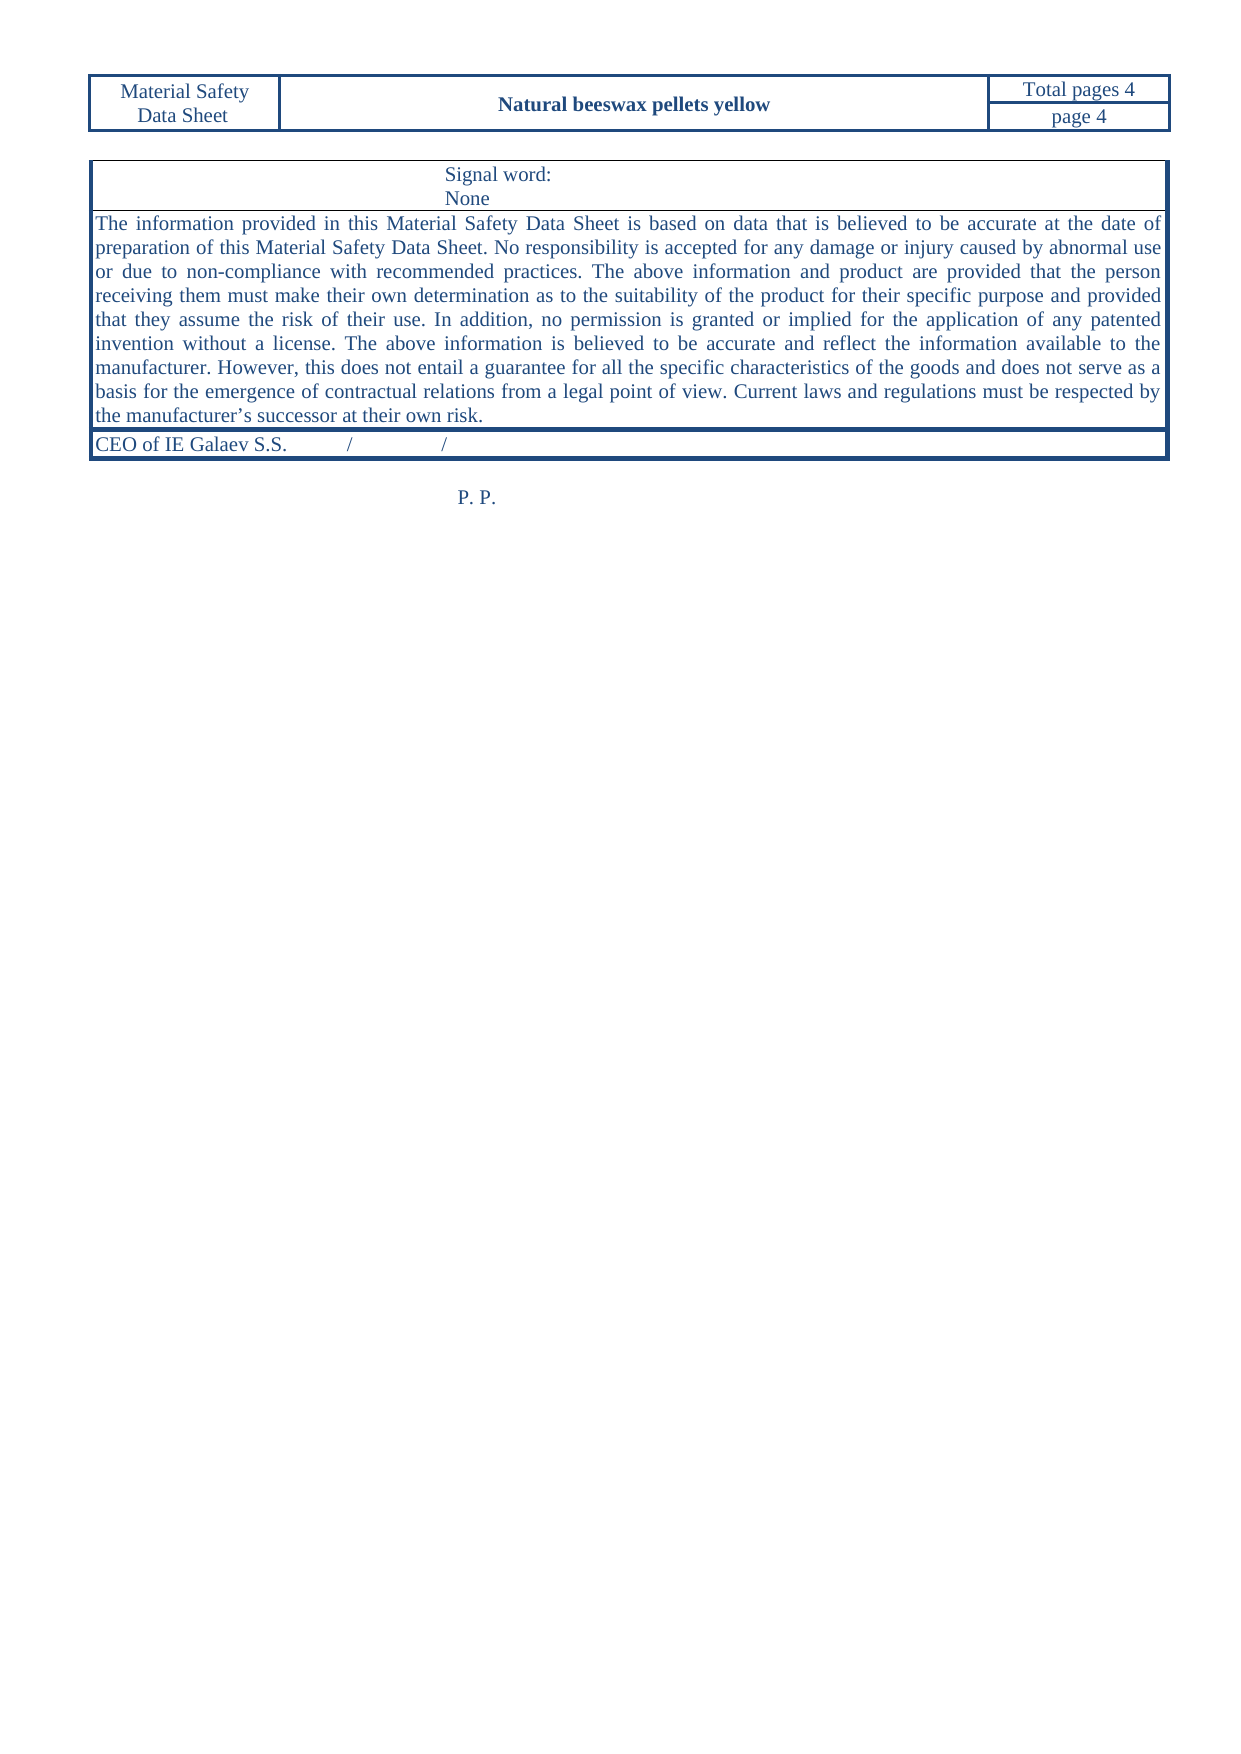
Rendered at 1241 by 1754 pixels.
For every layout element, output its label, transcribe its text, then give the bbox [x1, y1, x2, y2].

table_cell / / [343, 432, 702, 456]
text P. P. [88, 485, 1122, 509]
table_cell [702, 432, 1165, 456]
table_cell CEO of IE Galaev S.S. [93, 432, 342, 456]
table_cell [93, 161, 440, 209]
